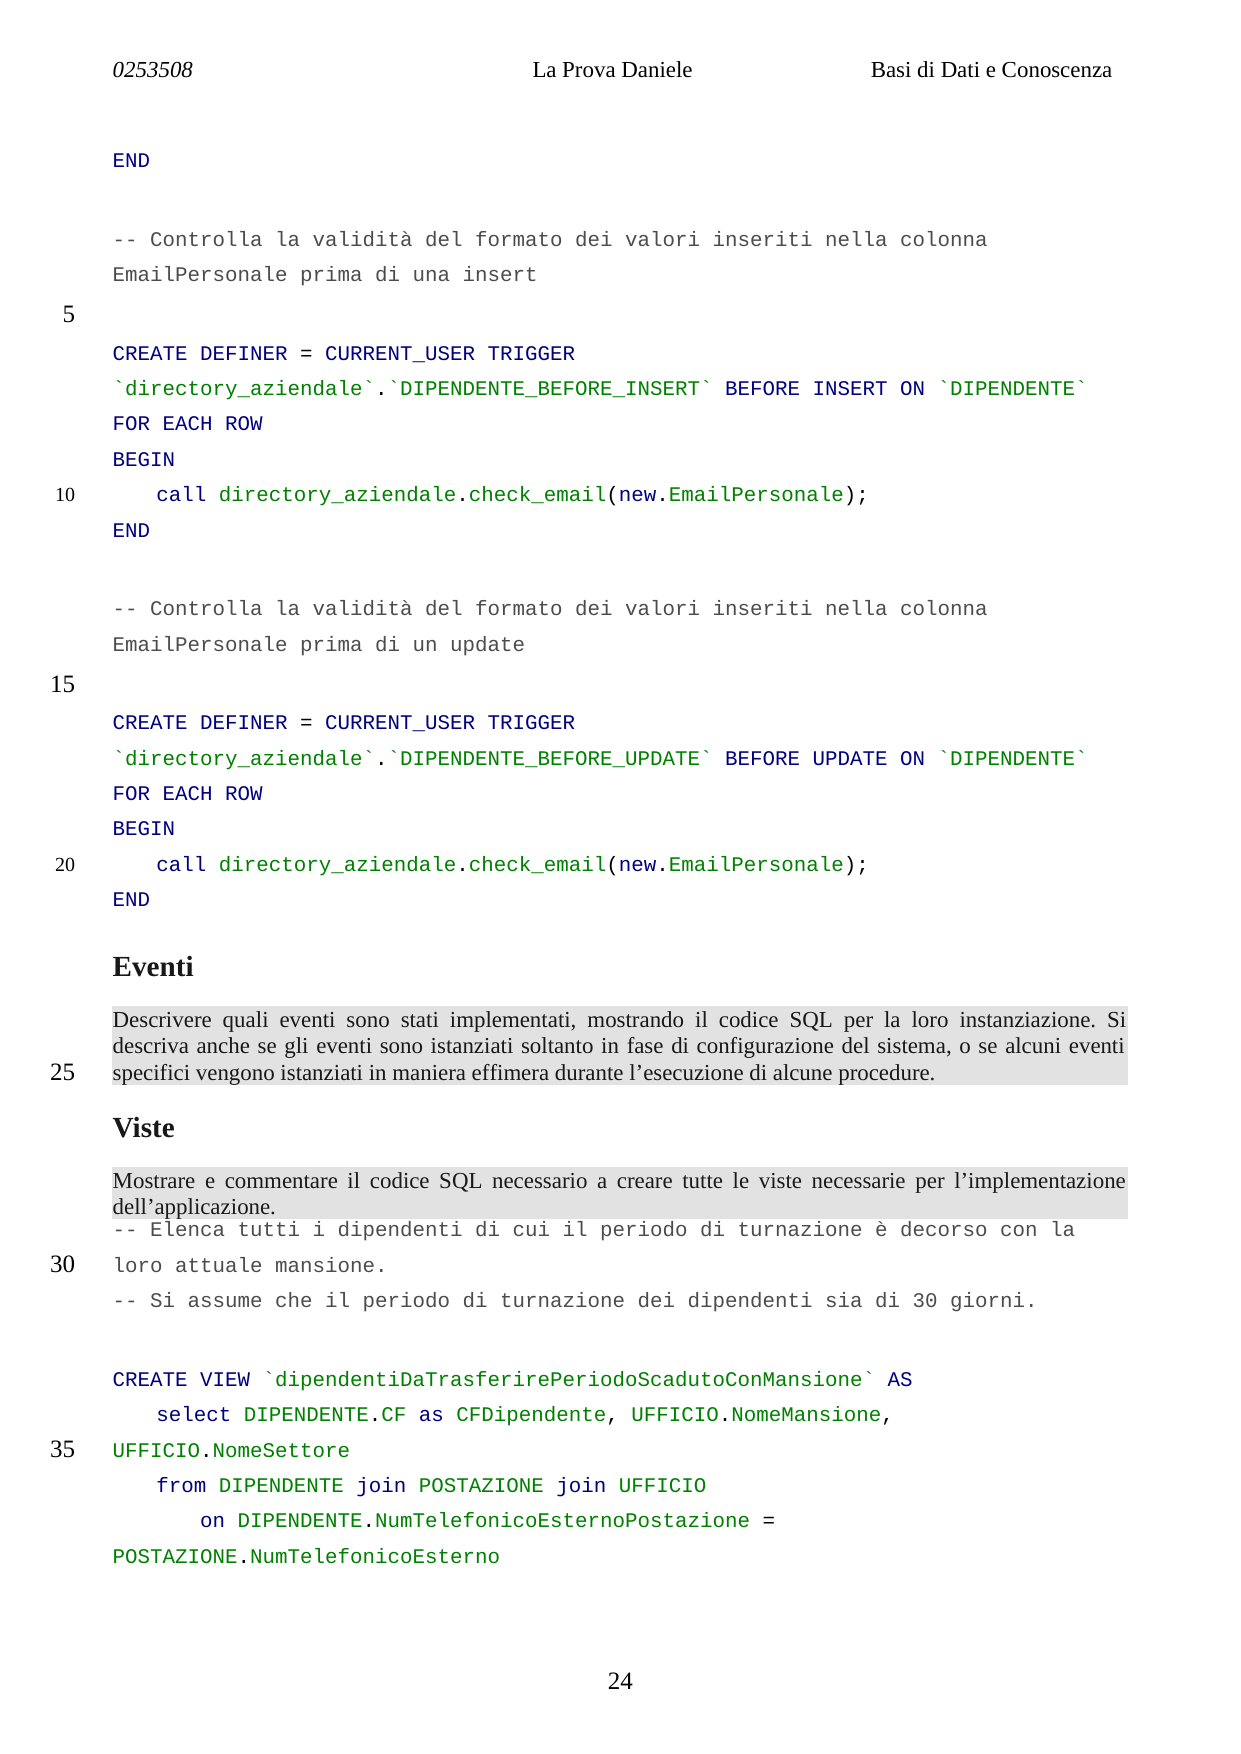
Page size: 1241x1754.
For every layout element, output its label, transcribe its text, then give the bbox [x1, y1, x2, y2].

text on DIPENDENTE.NumTelefonicoEsternoPostazione = POSTAZIONE.NumTelefonicoEsterno [112, 1511, 1128, 1569]
text BEGIN [112, 449, 1128, 472]
text from DIPENDENTE join POSTAZIONE join UFFICIO [112, 1475, 1128, 1499]
text Descrivere quali eventi sono stati implementati, mostrando il codice SQL per la loro instanziazione. Si descriva anche se gli eventi sono istanziati soltanto in fase di configurazione del sistema, o se alcuni eventi specifici vengono istanziati in maniera effimera durante l’esecuzione di alcune procedure. [112, 1006, 1128, 1085]
text BEGIN [112, 818, 1128, 842]
text CREATE DEFINER = CURRENT_USER TRIGGER `directory_aziendale`.`DIPENDENTE_BEFORE_UPDATE` BEFORE UPDATE ON `DIPENDENTE` FOR EACH ROW [112, 712, 1128, 807]
text -- Elenca tutti i dipendenti di cui il periodo di turnazione è decorso con la loro attuale mansione. [112, 1219, 1128, 1278]
text END [112, 150, 1128, 174]
text Mostrare e commentare il codice SQL necessario a creare tutte le viste necessarie per l’implementazione dell’applicazione. [112, 1167, 1128, 1219]
subtitle Eventi [112, 949, 1128, 983]
text CREATE DEFINER = CURRENT_USER TRIGGER `directory_aziendale`.`DIPENDENTE_BEFORE_INSERT` BEFORE INSERT ON `DIPENDENTE` FOR EACH ROW [112, 342, 1128, 437]
text -- Si assume che il periodo di turnazione dei dipendenti sia di 30 giorni. [112, 1290, 1128, 1314]
text -- Controlla la validità del formato dei valori inseriti nella colonna EmailPersonale prima di un update [112, 598, 1128, 657]
text -- Controlla la validità del formato dei valori inseriti nella colonna EmailPersonale prima di una insert [112, 228, 1128, 288]
text call directory_aziendale.check_email(new.EmailPersonale); [112, 484, 1128, 508]
text END [112, 519, 1128, 543]
text END [112, 889, 1128, 913]
text call directory_aziendale.check_email(new.EmailPersonale); [112, 854, 1128, 877]
text CREATE VIEW `dipendentiDaTrasferirePeriodoScadutoConMansione` AS [112, 1369, 1128, 1392]
text select DIPENDENTE.CF as CFDipendente, UFFICIO.NomeMansione, UFFICIO.NomeSettore [112, 1404, 1128, 1463]
subtitle Viste [112, 1110, 1128, 1144]
